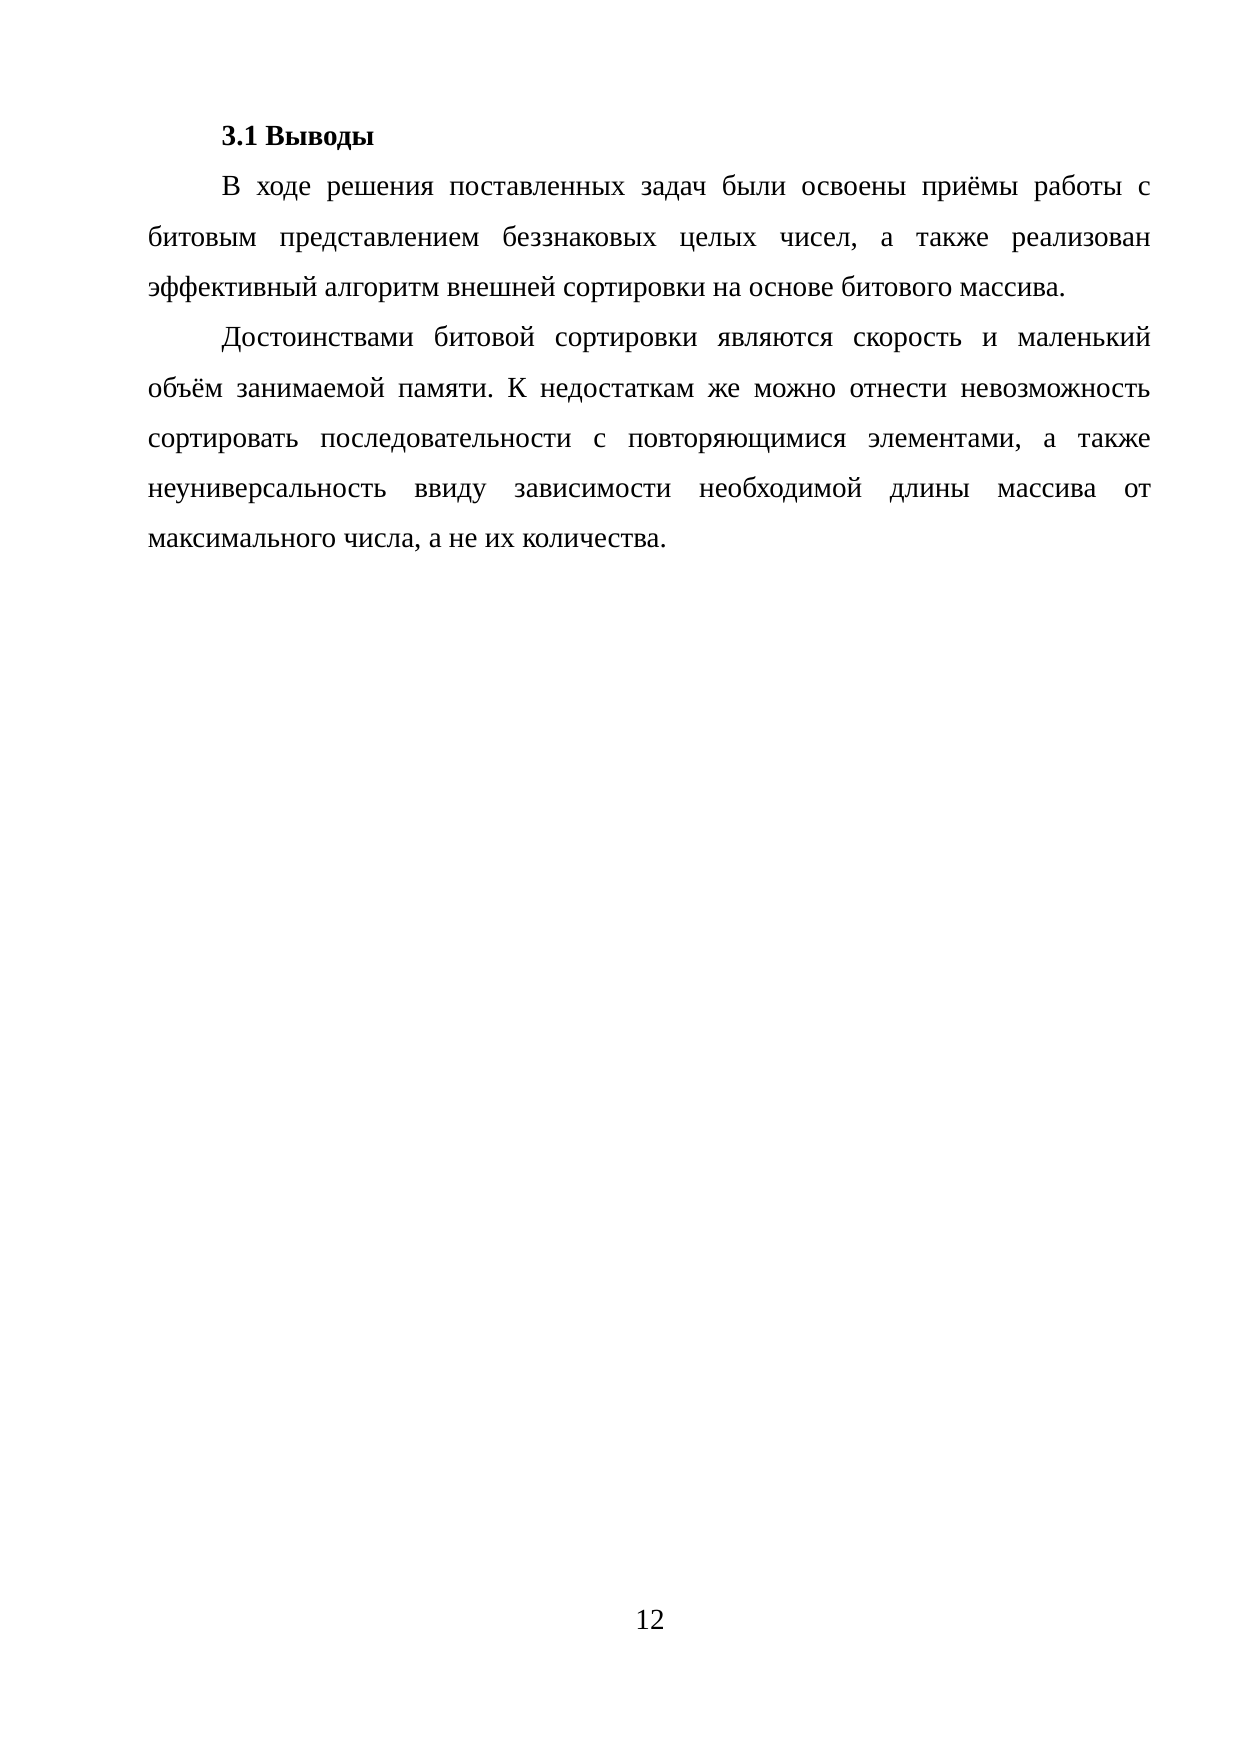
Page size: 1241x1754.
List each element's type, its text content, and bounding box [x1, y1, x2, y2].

subtitle 3.1 Выводы [148, 118, 1152, 152]
text В ходе решения поставленных задач были освоены приёмы работы с битовым представлением беззнаковых целых чисел, а также реализован эффективный алгоритм внешней сортировки на основе битового массива. [148, 168, 1152, 303]
text Достоинствами битовой сортировки являются скорость и маленький объём занимаемой памяти. К недостаткам же можно отнести невозможность сортировать последовательности с повторяющимися элементами, а также неуниверсальность ввиду зависимости необходимой длины массива от максимального числа, а не их количества. [148, 319, 1152, 554]
